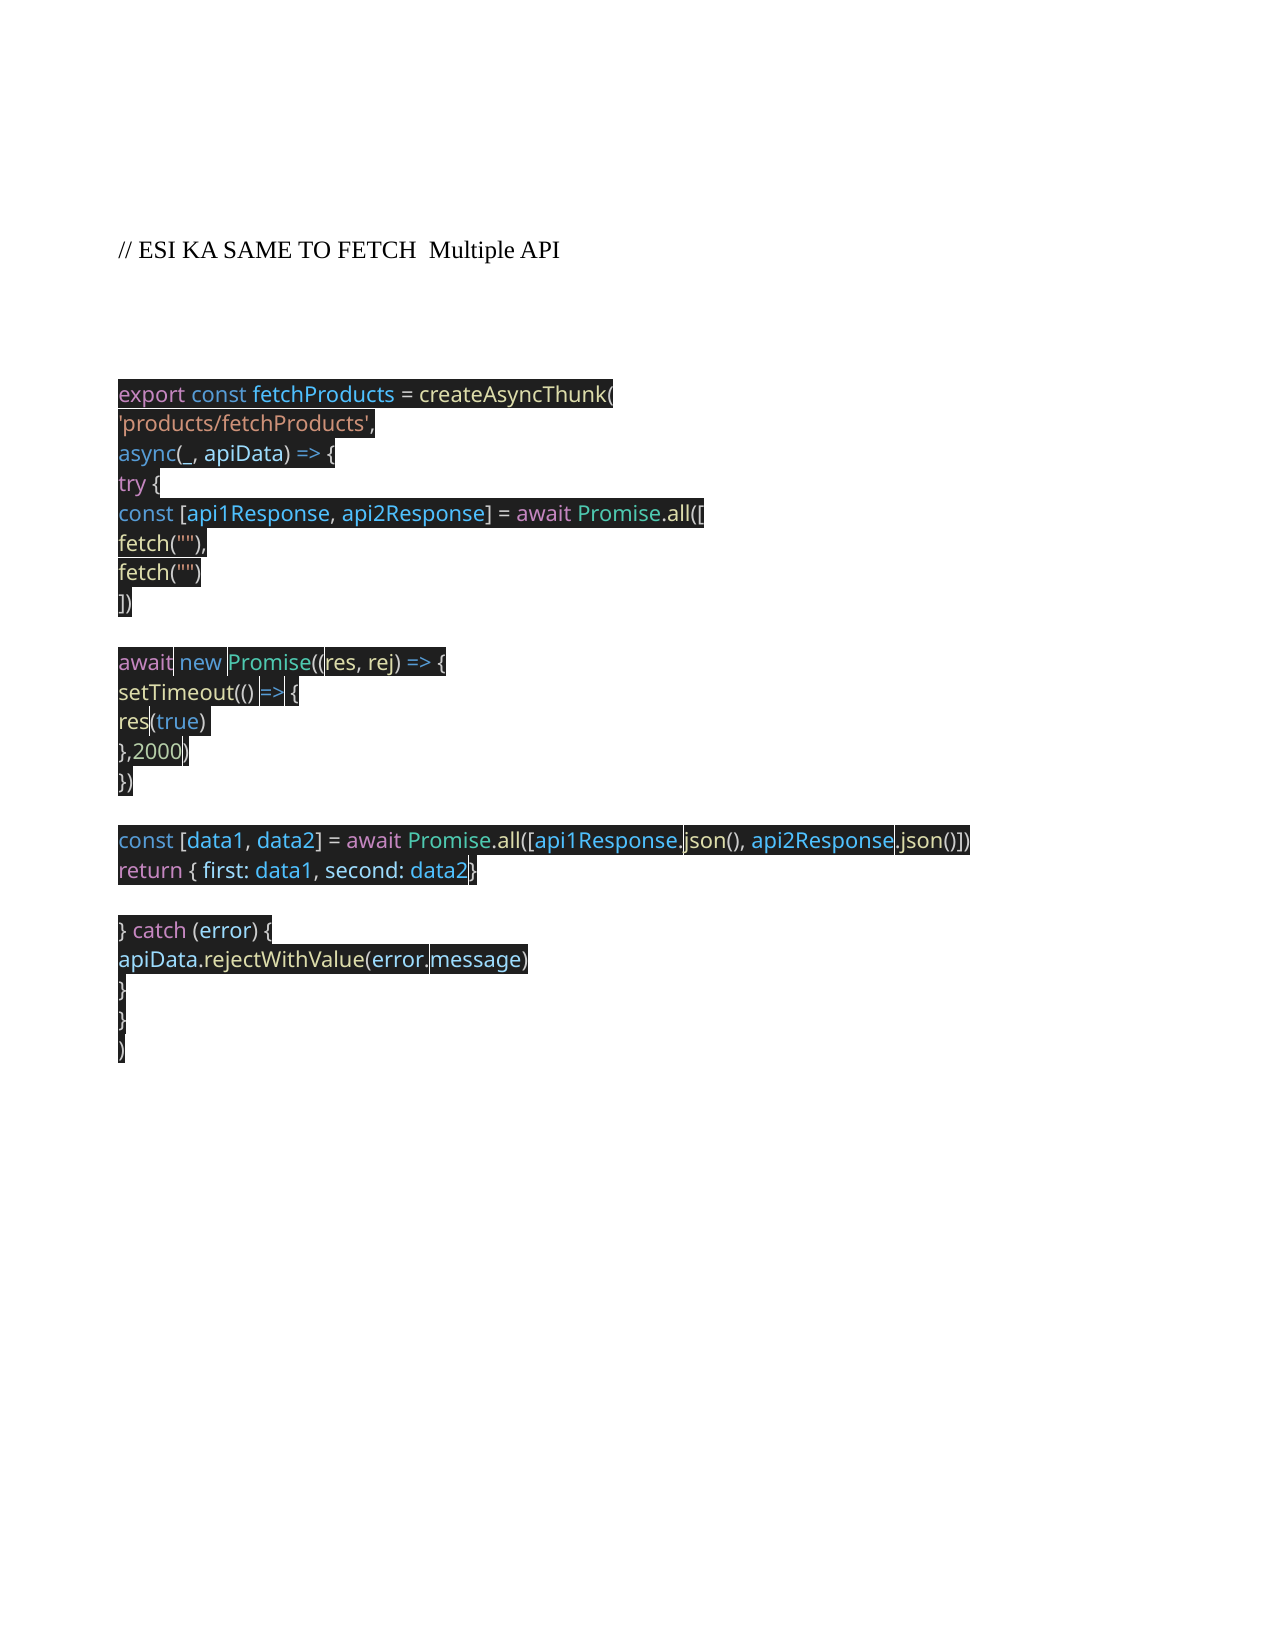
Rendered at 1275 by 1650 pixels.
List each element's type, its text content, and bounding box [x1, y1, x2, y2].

text export const fetchProducts = createAsyncThunk( [118, 379, 1157, 408]
text } [118, 974, 1157, 1004]
text const [data1, data2] = await Promise.all([api1Response.json(), api2Response.json()]) [118, 825, 1157, 855]
text apiData.rejectWithValue(error.message) [118, 944, 1157, 974]
text try { [118, 468, 1157, 498]
text fetch("") [118, 557, 1157, 587]
text res(true) [118, 706, 1157, 736]
text // ESI KA SAME TO FETCH Multiple API [118, 235, 1157, 264]
text 'products/fetchProducts', [118, 408, 1157, 438]
text } [118, 1004, 1157, 1034]
text setTimeout(() => { [118, 676, 1157, 706]
text }) [118, 766, 1157, 796]
text await new Promise((res, rej) => { [118, 647, 1157, 676]
text } catch (error) { [118, 914, 1157, 944]
text async(_, apiData) => { [118, 438, 1157, 468]
text const [api1Response, api2Response] = await Promise.all([ [118, 498, 1157, 528]
text ]) [118, 587, 1157, 617]
text },2000) [118, 736, 1157, 766]
text return { first: data1, second: data2} [118, 855, 1157, 885]
text fetch(""), [118, 528, 1157, 557]
text ) [118, 1034, 1157, 1063]
